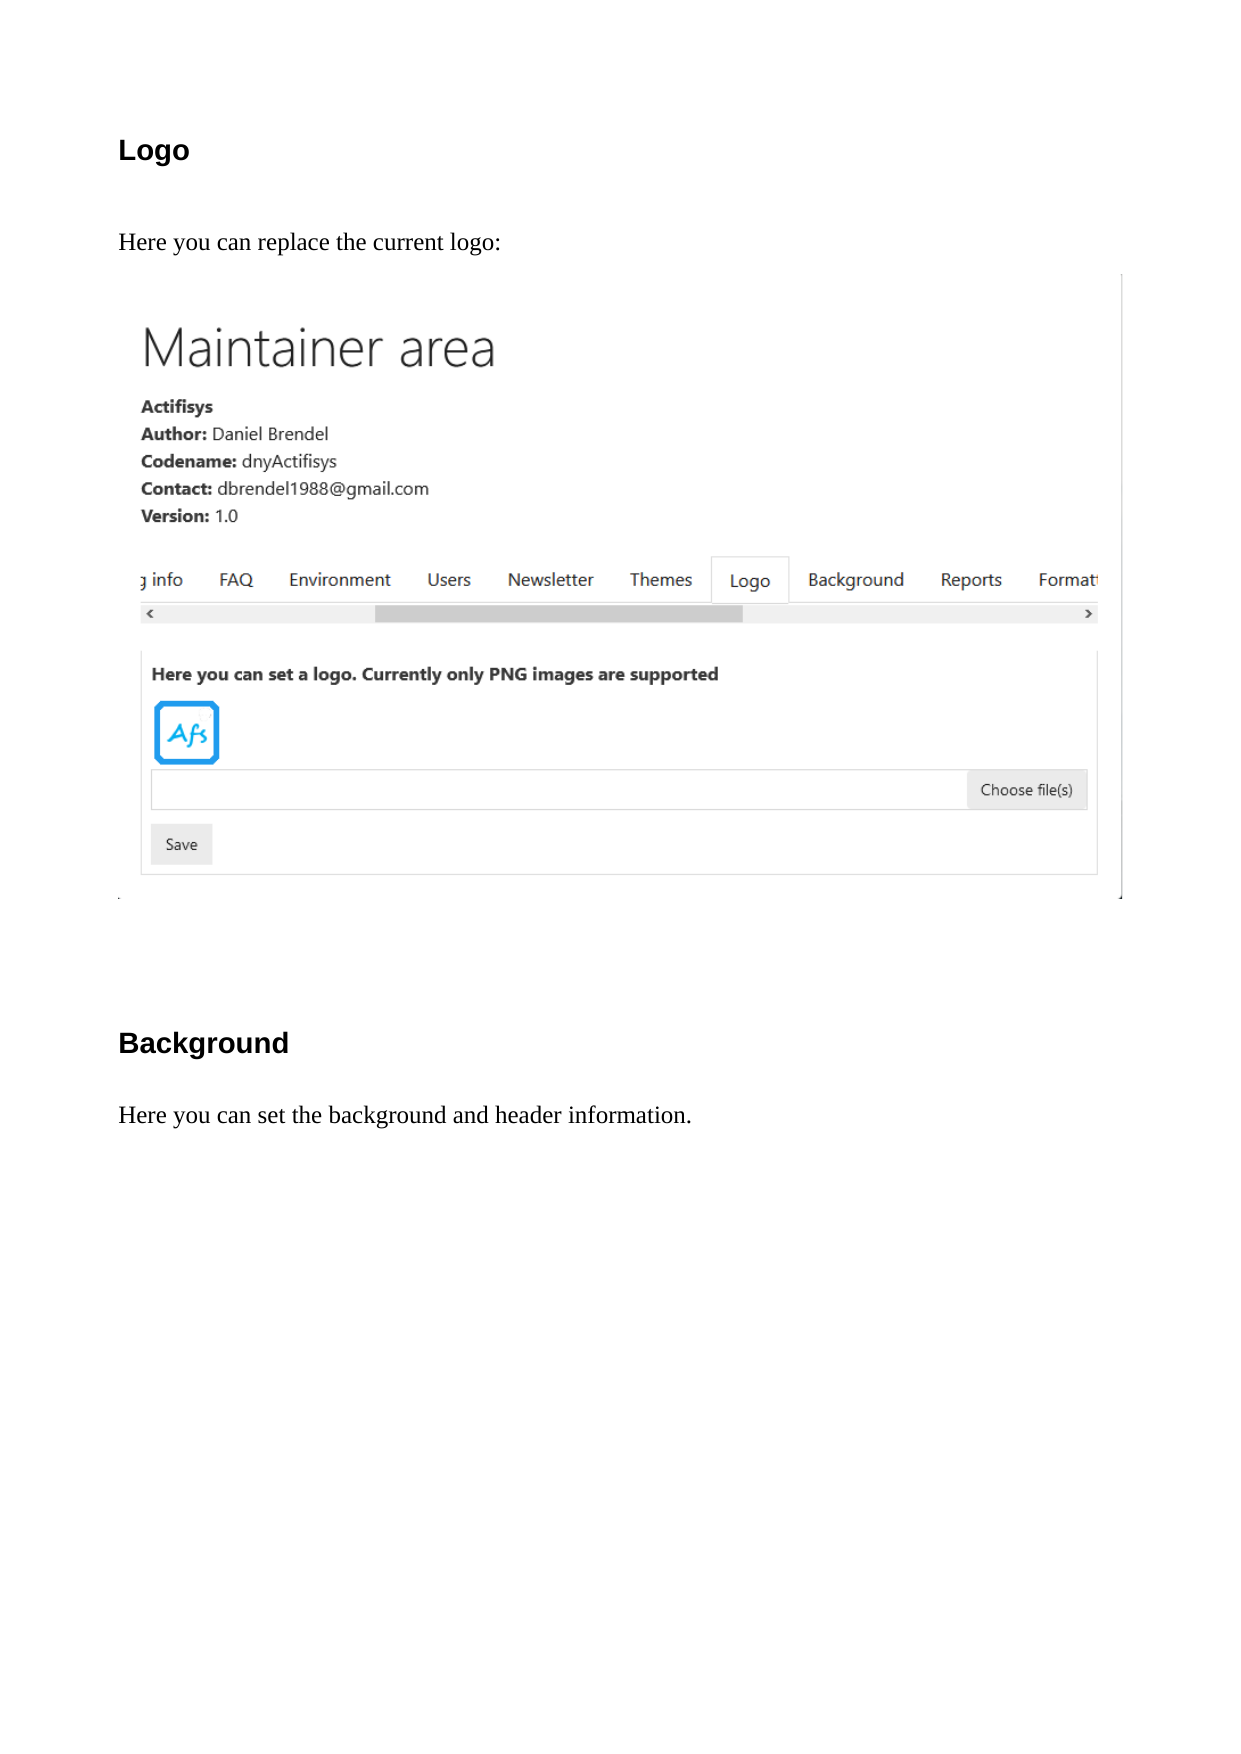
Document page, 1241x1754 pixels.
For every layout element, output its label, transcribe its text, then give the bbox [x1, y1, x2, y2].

text Here you can replace the current logo: [118, 227, 1122, 255]
picture [118, 274, 1123, 899]
text Here you can set the background and header information. [118, 1101, 1122, 1129]
subtitle Background [118, 1026, 1122, 1059]
subtitle Logo [118, 133, 1122, 166]
